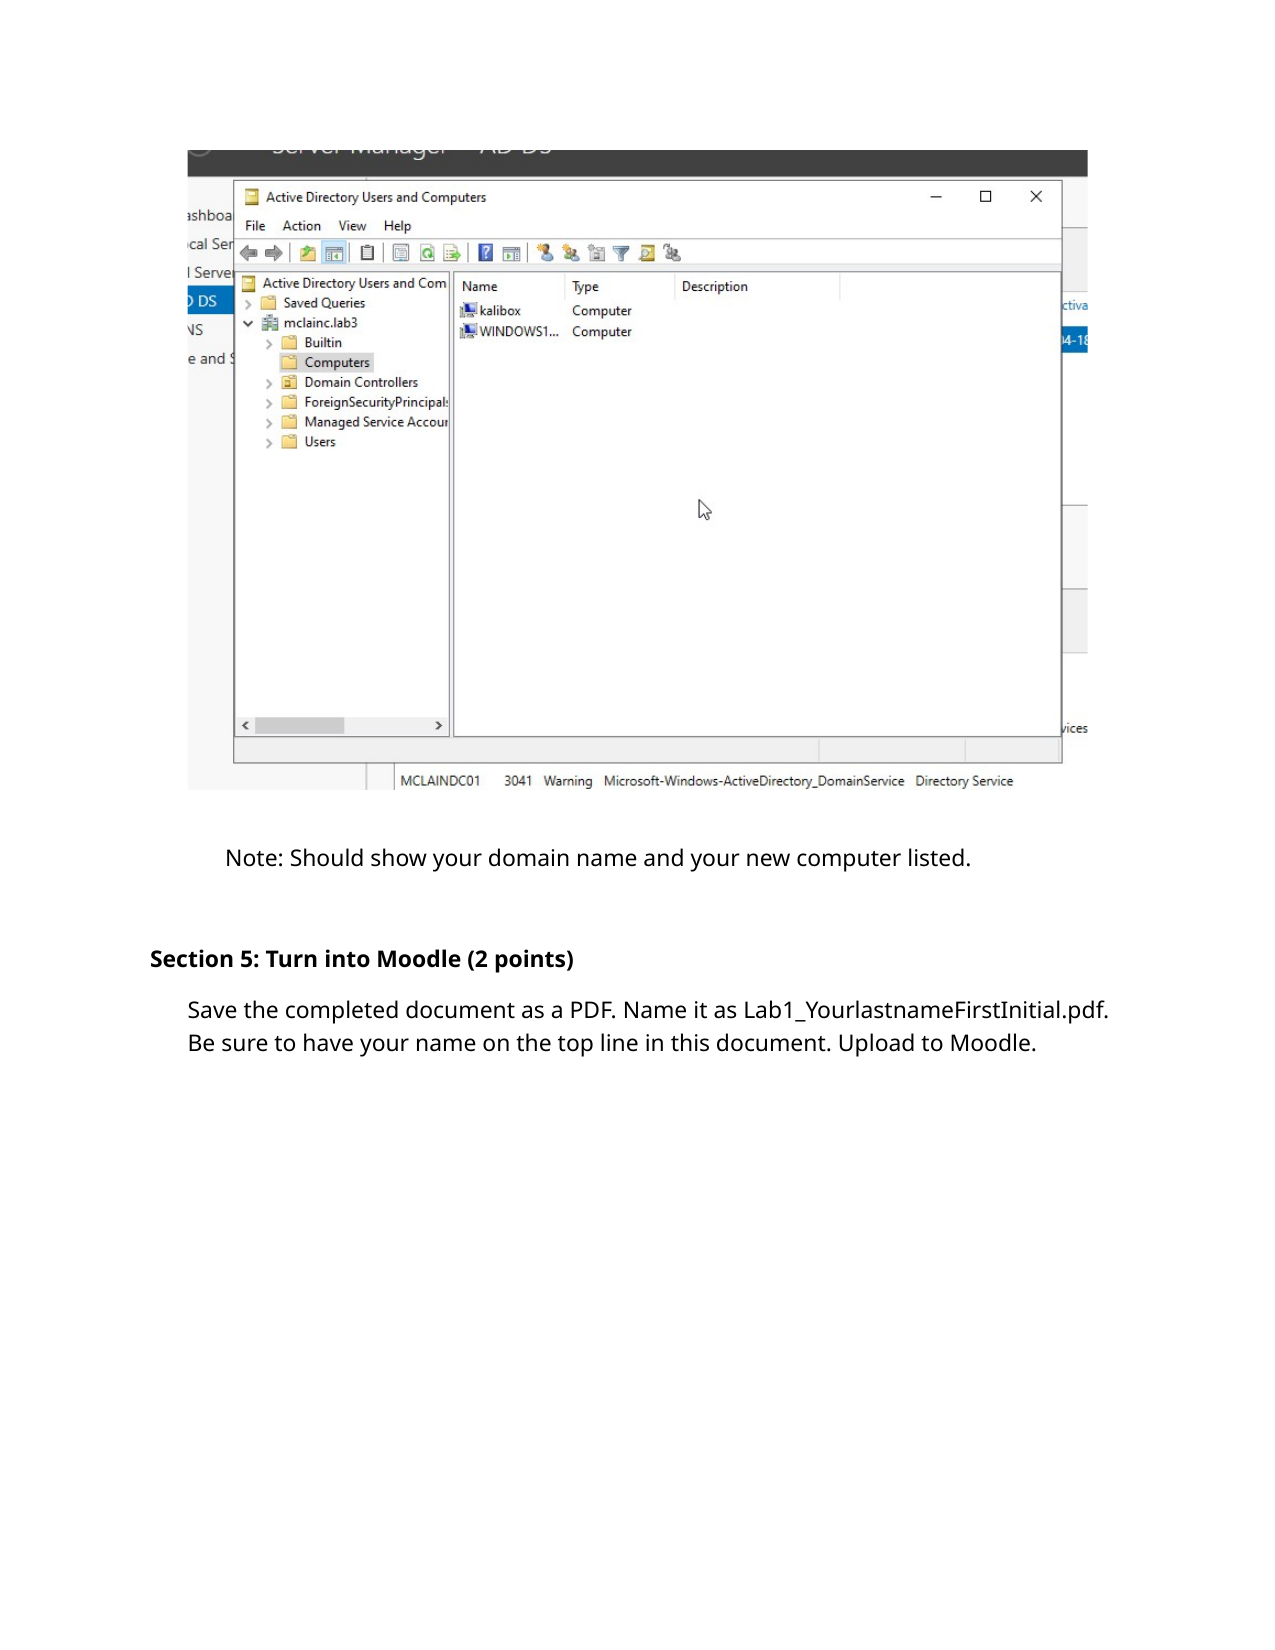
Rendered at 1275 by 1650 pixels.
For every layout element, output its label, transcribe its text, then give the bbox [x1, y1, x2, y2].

picture [187, 150, 1088, 790]
text Section 5: Turn into Moodle (2 points) [150, 943, 1125, 974]
text Note: Should show your domain name and your new computer listed. [225, 842, 1125, 874]
text Save the completed document as a PDF. Name it as Lab1_YourlastnameFirstInitial.pdf. Be sure to have your name on the top line in this document. Upload to Moodle. [187, 994, 1125, 1059]
